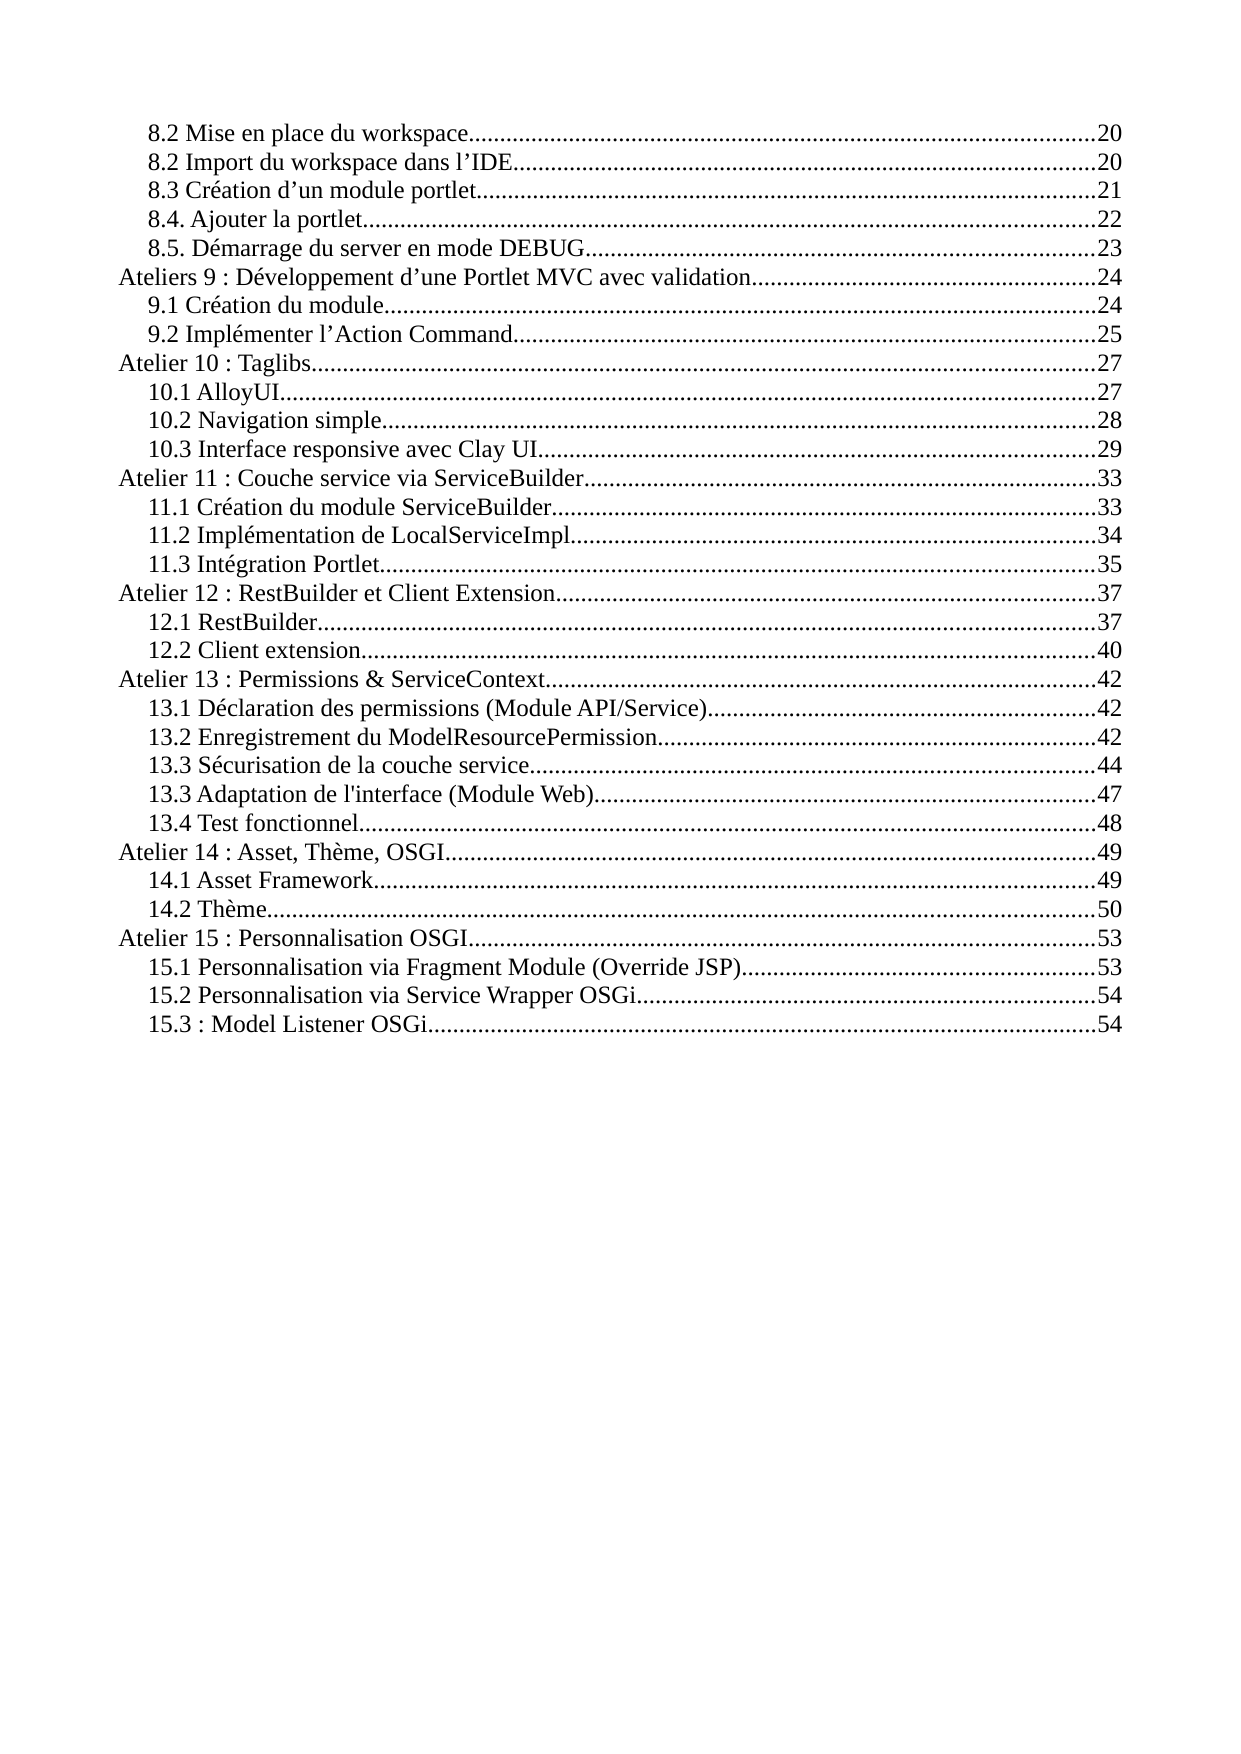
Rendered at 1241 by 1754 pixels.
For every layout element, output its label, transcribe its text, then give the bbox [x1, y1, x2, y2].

text Ateliers 9 : Développement d’une Portlet MVC avec validation 24 [118, 262, 1122, 291]
text 12.2 Client extension 40 [148, 636, 1122, 664]
text 9.1 Création du module 24 [148, 291, 1122, 319]
text 15.3 : Model Listener OSGi 54 [148, 1009, 1122, 1038]
text 8.4. Ajouter la portlet 22 [148, 204, 1122, 233]
text 8.5. Démarrage du server en mode DEBUG 23 [148, 233, 1122, 262]
text 13.3 Adaptation de l'interface (Module Web) 47 [148, 779, 1122, 808]
text 11.1 Création du module ServiceBuilder 33 [148, 492, 1122, 521]
text 12.1 RestBuilder 37 [148, 607, 1122, 636]
text 10.1 AlloyUI 27 [148, 377, 1122, 406]
text 8.3 Création d’un module portlet 21 [148, 176, 1122, 204]
text Atelier 15 : Personnalisation OSGI 53 [118, 923, 1122, 952]
text 9.2 Implémenter l’Action Command 25 [148, 319, 1122, 348]
text 15.1 Personnalisation via Fragment Module (Override JSP) 53 [148, 952, 1122, 981]
text 10.3 Interface responsive avec Clay UI 29 [148, 434, 1122, 463]
text 13.4 Test fonctionnel 48 [148, 808, 1122, 837]
text 13.2 Enregistrement du ModelResourcePermission 42 [148, 722, 1122, 751]
text 13.1 Déclaration des permissions (Module API/Service) 42 [148, 693, 1122, 722]
text 13.3 Sécurisation de la couche service 44 [148, 751, 1122, 779]
text 14.1 Asset Framework 49 [148, 866, 1122, 894]
text 14.2 Thème 50 [148, 894, 1122, 923]
text 8.2 Mise en place du workspace 20 [148, 118, 1122, 147]
text Atelier 11 : Couche service via ServiceBuilder 33 [118, 463, 1122, 492]
text 11.2 Implémentation de LocalServiceImpl 34 [148, 521, 1122, 549]
text Atelier 10 : Taglibs 27 [118, 348, 1122, 377]
text 8.2 Import du workspace dans l’IDE 20 [148, 147, 1122, 176]
text 11.3 Intégration Portlet 35 [148, 549, 1122, 578]
text 15.2 Personnalisation via Service Wrapper OSGi 54 [148, 981, 1122, 1009]
text 10.2 Navigation simple 28 [148, 406, 1122, 434]
text Atelier 14 : Asset, Thème, OSGI 49 [118, 837, 1122, 866]
text Atelier 12 : RestBuilder et Client Extension 37 [118, 578, 1122, 607]
text Atelier 13 : Permissions & ServiceContext 42 [118, 664, 1122, 693]
